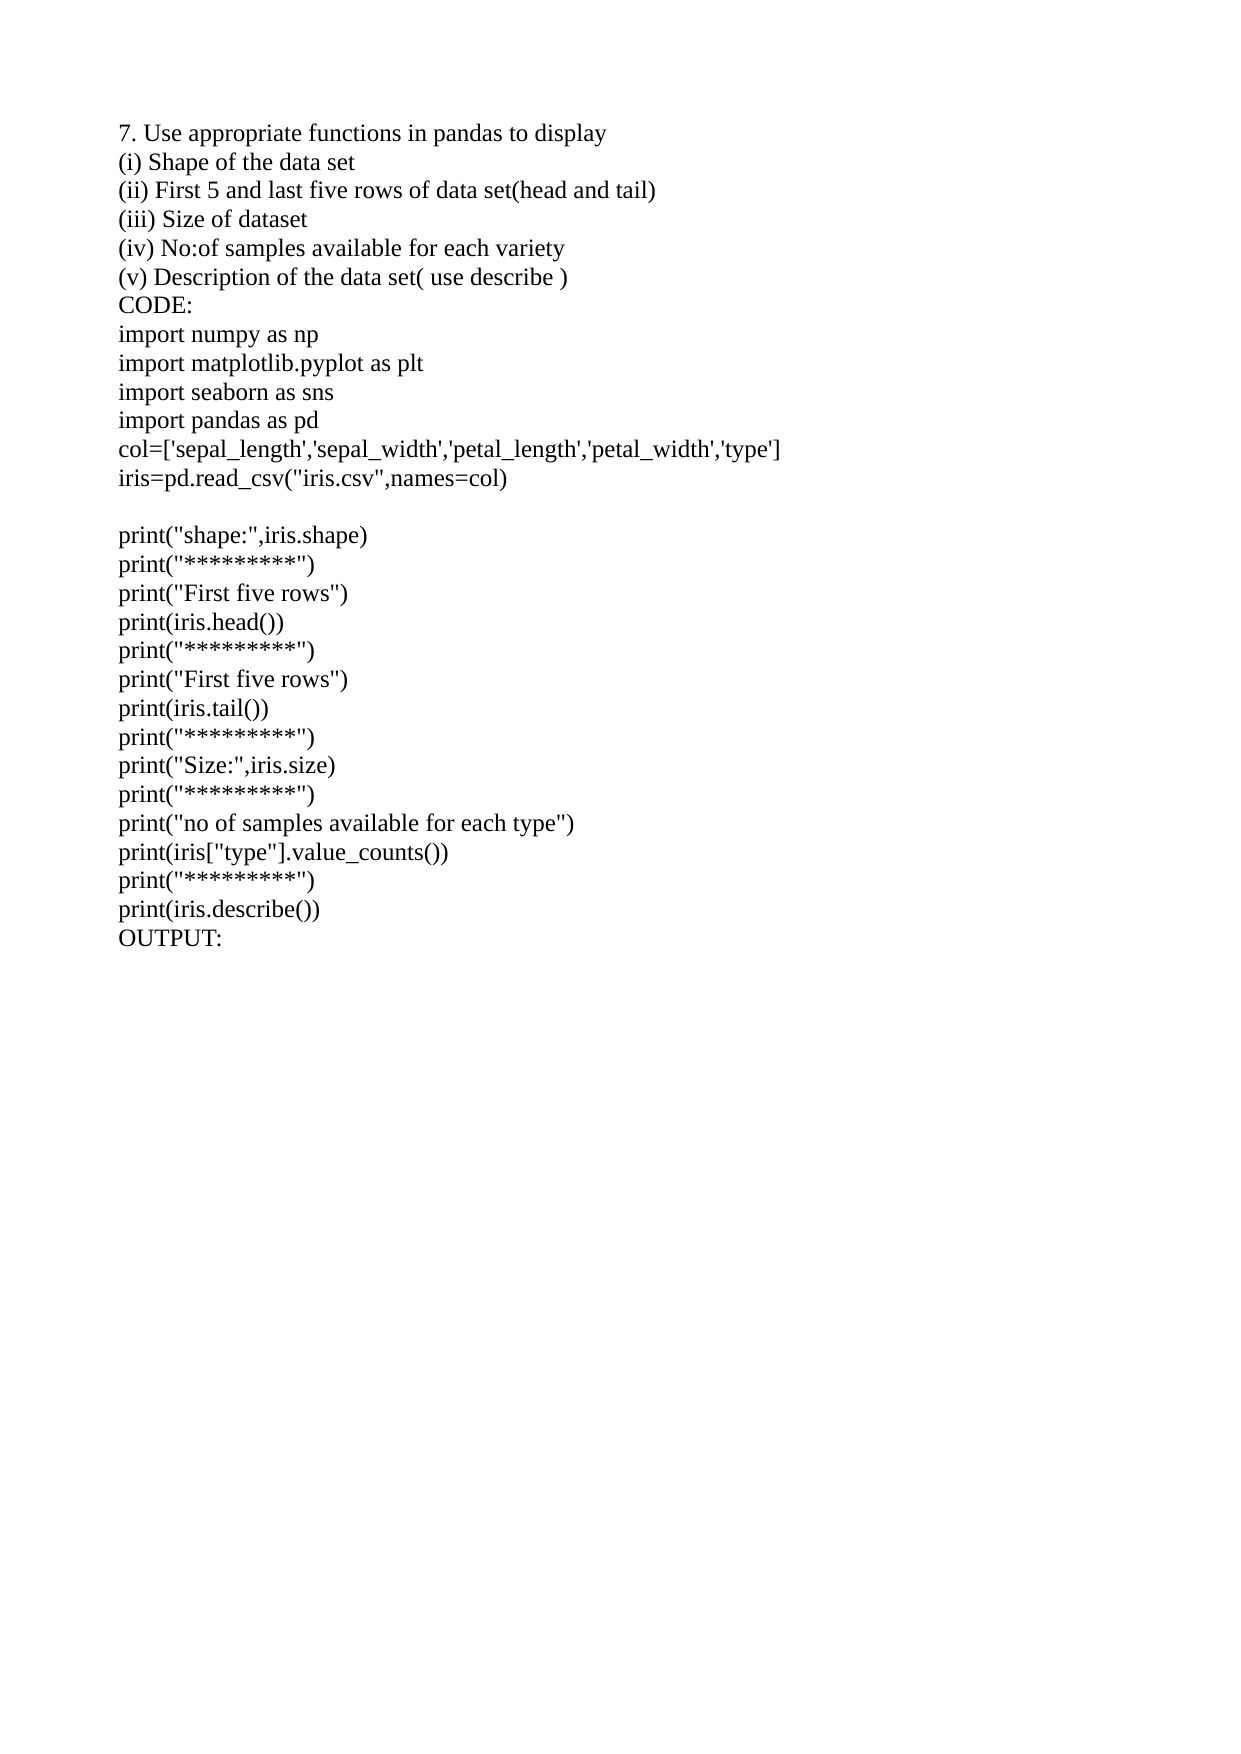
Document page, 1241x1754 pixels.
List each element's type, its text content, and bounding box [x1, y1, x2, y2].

text iris=pd.read_csv("iris.csv",names=col) [118, 463, 1122, 492]
text import pandas as pd [118, 406, 1122, 434]
text (i) Shape of the data set [118, 147, 1122, 176]
text print("First five rows") [118, 578, 1122, 607]
text (v) Description of the data set( use describe ) [118, 262, 1122, 291]
text print("Size:",iris.size) [118, 751, 1122, 779]
text (iii) Size of dataset [118, 204, 1122, 233]
text print(iris.describe()) [118, 894, 1122, 923]
text (iv) No:of samples available for each variety [118, 233, 1122, 262]
text 7. Use appropriate functions in pandas to display [118, 118, 1122, 147]
text print(iris["type"].value_counts()) [118, 837, 1122, 866]
text print("shape:",iris.shape) [118, 521, 1122, 549]
text col=['sepal_length','sepal_width','petal_length','petal_width','type'] [118, 434, 1122, 463]
text import matplotlib.pyplot as plt [118, 348, 1122, 377]
text print("*********") [118, 549, 1122, 578]
text print("First five rows") [118, 664, 1122, 693]
text CODE: [118, 291, 1122, 319]
text OUTPUT: [118, 923, 1122, 952]
text print("*********") [118, 722, 1122, 751]
text (ii) First 5 and last five rows of data set(head and tail) [118, 176, 1122, 204]
text print("*********") [118, 636, 1122, 664]
text print("no of samples available for each type") [118, 808, 1122, 837]
text import numpy as np [118, 319, 1122, 348]
text print(iris.tail()) [118, 693, 1122, 722]
text import seaborn as sns [118, 377, 1122, 406]
text print("*********") [118, 779, 1122, 808]
text print("*********") [118, 866, 1122, 894]
text print(iris.head()) [118, 607, 1122, 636]
